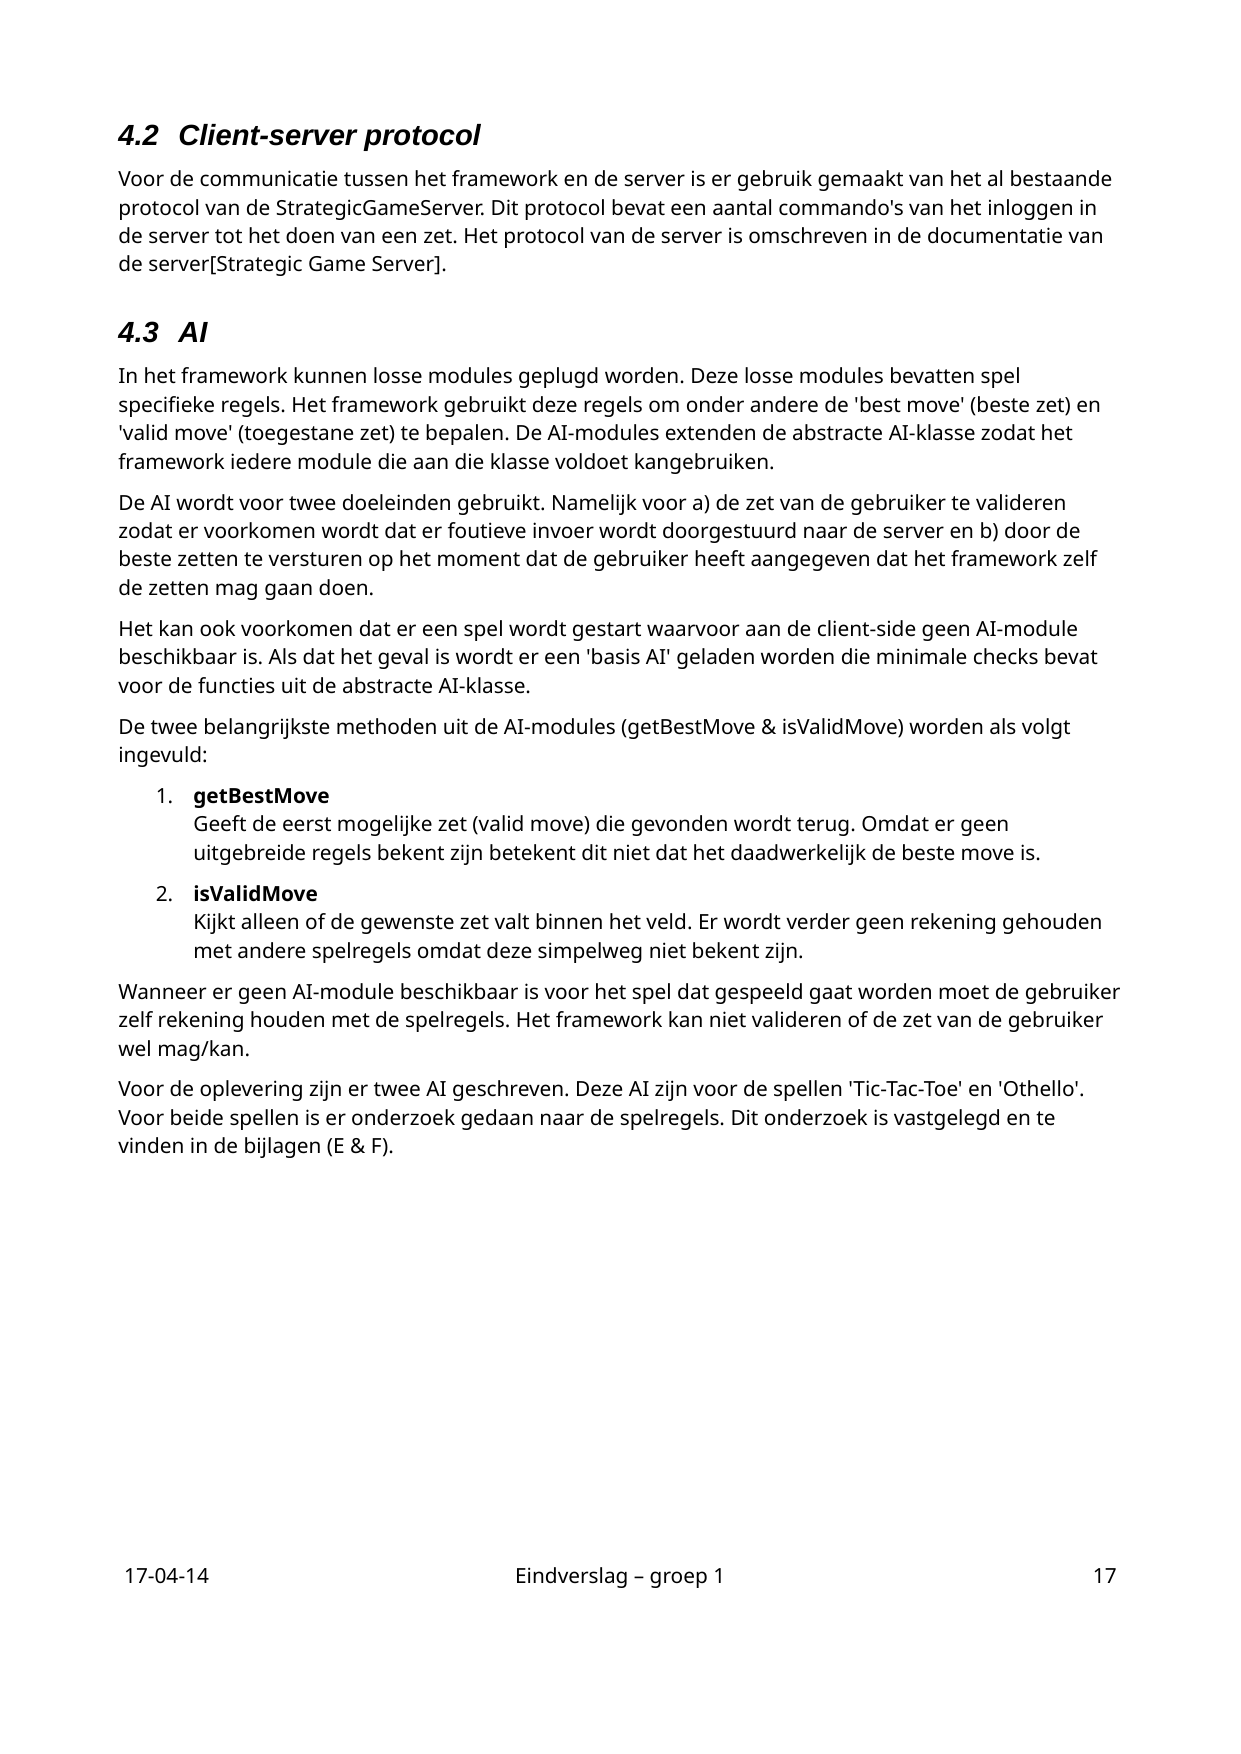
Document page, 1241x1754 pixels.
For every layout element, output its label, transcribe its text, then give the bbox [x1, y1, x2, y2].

list isValidMove Kijkt alleen of de gewenste zet valt binnen het veld. Er wordt verder geen rekening gehouden met andere spelregels omdat deze simpelweg niet bekent zijn. [156, 879, 1122, 964]
text Voor de oplevering zijn er twee AI geschreven. Deze AI zijn voor de spellen 'Tic-Tac-Toe' en 'Othello'. Voor beide spellen is er onderzoek gedaan naar de spelregels. Dit onderzoek is vastgelegd en te vinden in de bijlagen (E & F). [118, 1074, 1122, 1160]
text Het kan ook voorkomen dat er een spel wordt gestart waarvoor aan de client-side geen AI-module beschikbaar is. Als dat het geval is wordt er een 'basis AI' geladen worden die minimale checks bevat voor de functies uit de abstracte AI-klasse. [118, 614, 1122, 699]
text Voor de communicatie tussen het framework en de server is er gebruik gemaakt van het al bestaande protocol van de StrategicGameServer. Dit protocol bevat een aantal commando's van het inloggen in de server tot het doen van een zet. Het protocol van de server is omschreven in de documentatie van de server[Strategic Game Server]. [118, 164, 1122, 278]
list getBestMove Geeft de eerst mogelijke zet (valid move) die gevonden wordt terug. Omdat er geen uitgebreide regels bekent zijn betekent dit niet dat het daadwerkelijk de beste move is. [156, 781, 1122, 866]
subtitle AI [118, 315, 1122, 349]
text Wanneer er geen AI-module beschikbaar is voor het spel dat gespeeld gaat worden moet de gebruiker zelf rekening houden met de spelregels. Het framework kan niet valideren of de zet van de gebruiker wel mag/kan. [118, 977, 1122, 1062]
subtitle Client-server protocol [118, 118, 1122, 152]
text In het framework kunnen losse modules geplugd worden. Deze losse modules bevatten spel specifieke regels. Het framework gebruikt deze regels om onder andere de 'best move' (beste zet) en 'valid move' (toegestane zet) te bepalen. De AI-modules extenden de abstracte AI-klasse zodat het framework iedere module die aan die klasse voldoet kangebruiken. [118, 361, 1122, 475]
text De AI wordt voor twee doeleinden gebruikt. Namelijk voor a) de zet van de gebruiker te valideren zodat er voorkomen wordt dat er foutieve invoer wordt doorgestuurd naar de server en b) door de beste zetten te versturen op het moment dat de gebruiker heeft aangegeven dat het framework zelf de zetten mag gaan doen. [118, 488, 1122, 601]
text De twee belangrijkste methoden uit de AI-modules (getBestMove & isValidMove) worden als volgt ingevuld: [118, 712, 1122, 769]
